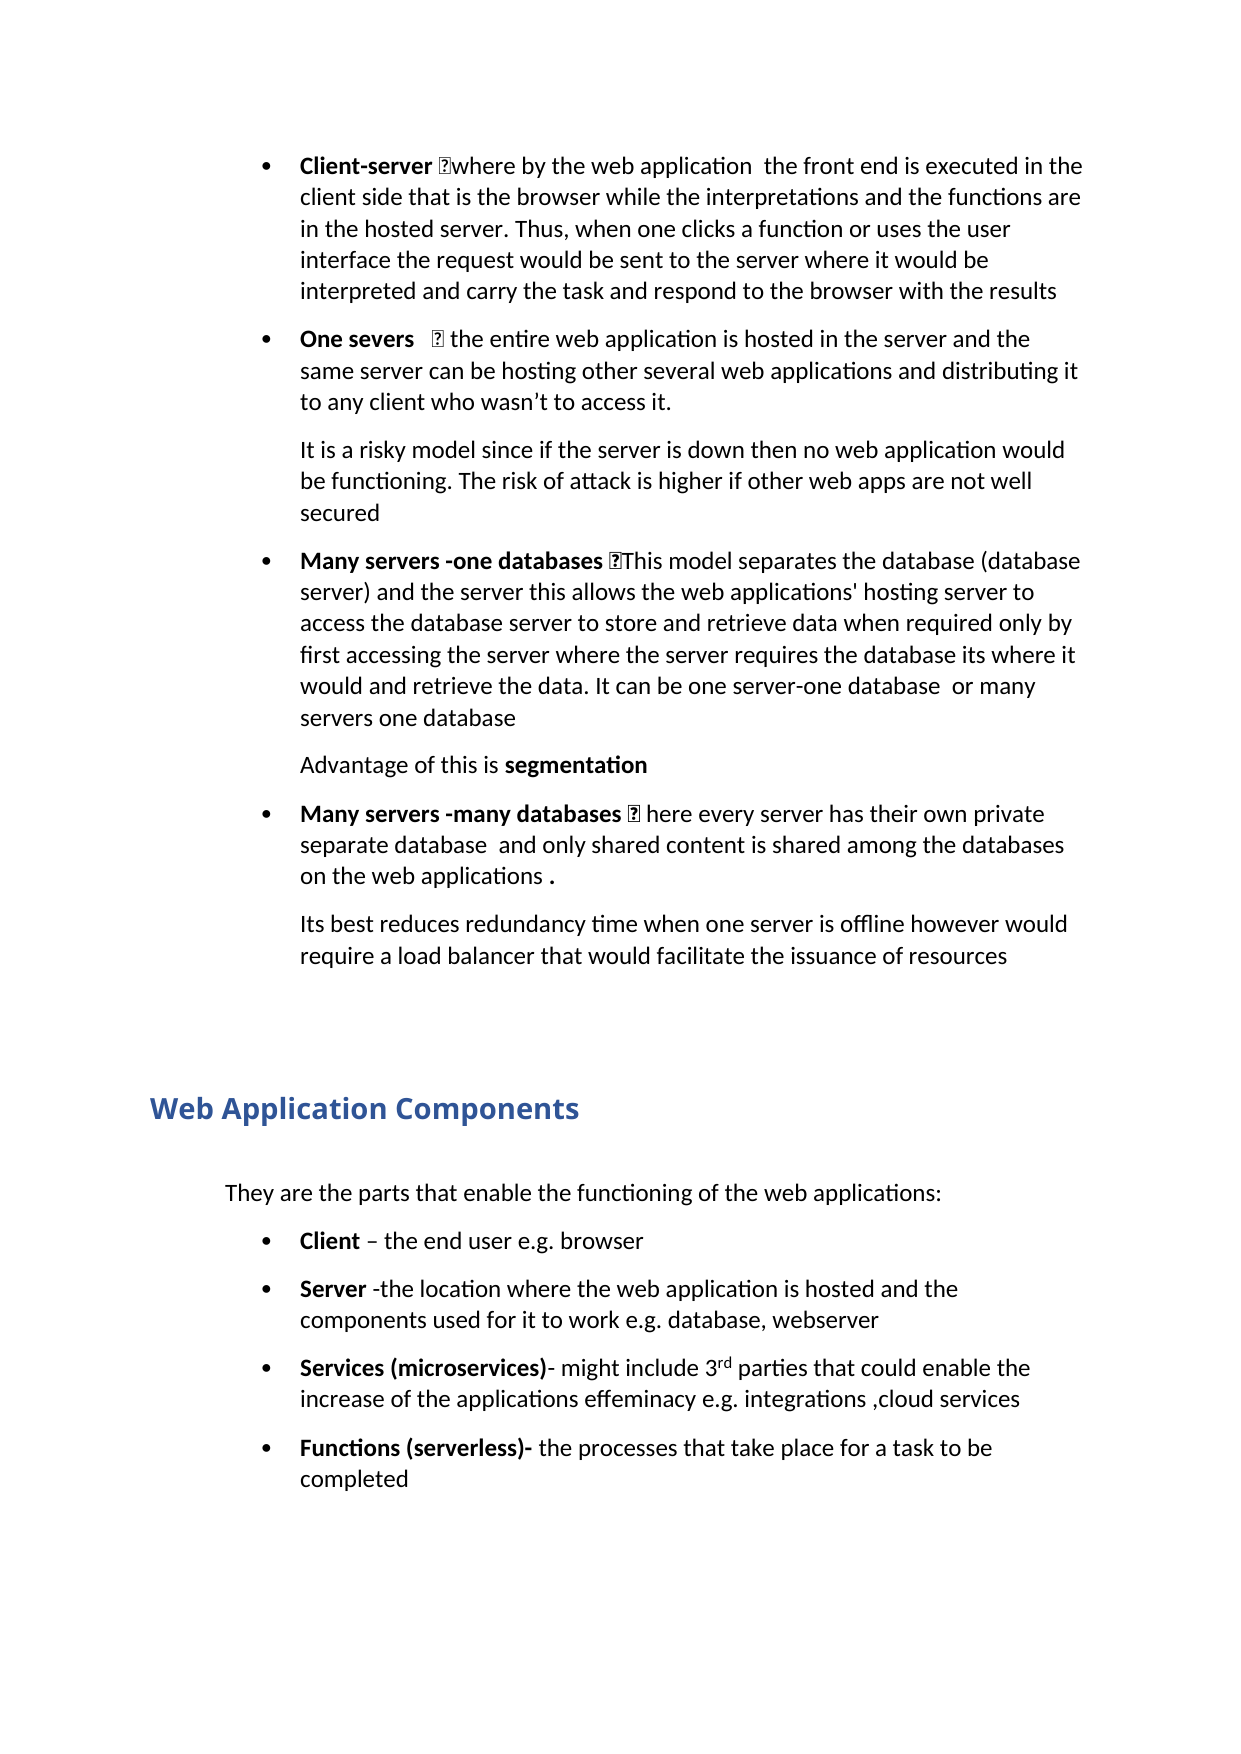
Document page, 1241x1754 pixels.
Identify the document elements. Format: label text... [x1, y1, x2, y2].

list Its best reduces redundancy time when one server is offline however would require a load balancer that would facilitate the issuance of resources [300, 908, 1090, 970]
list Advantage of this is segmentation [300, 750, 1090, 780]
list Services (microservices)- might include 3rd parties that could enable the increase of the applications effeminacy e.g. integrations ,cloud services [262, 1352, 1090, 1414]
list Server -the location where the web application is hosted and the components used for it to work e.g. database, webserver [262, 1273, 1090, 1335]
subtitle Web Application Components [150, 1088, 1090, 1128]
list Client-server where by the web application the front end is executed in the client side that is the browser while the interpretations and the functions are in the hosted server. Thus, when one clicks a function or uses the user interface the request would be sent to the server where it would be interpreted and carry the task and respond to the browser with the results [262, 150, 1090, 306]
list Client – the end user e.g. browser [262, 1225, 1090, 1255]
list Many servers -one databases This model separates the database (database server) and the server this allows the web applications' hosting server to access the database server to store and retrieve data when required only by first accessing the server where the server requires the database its where it would and retrieve the data. It can be one server-one database or many servers one database [262, 545, 1090, 732]
list Many servers -many databases  here every server has their own private separate database and only shared content is shared among the databases on the web applications . [262, 798, 1090, 891]
list Functions (serverless)- the processes that take place for a task to be completed [262, 1432, 1090, 1493]
list One severs  the entire web application is hosted in the server and the same server can be hosting other several web applications and distributing it to any client who wasn’t to access it. [262, 323, 1090, 417]
list It is a risky model since if the server is down then no web application would be functioning. The risk of attack is higher if other web apps are not well secured [300, 434, 1090, 527]
list They are the parts that enable the functioning of the web applications: [225, 1177, 1090, 1207]
